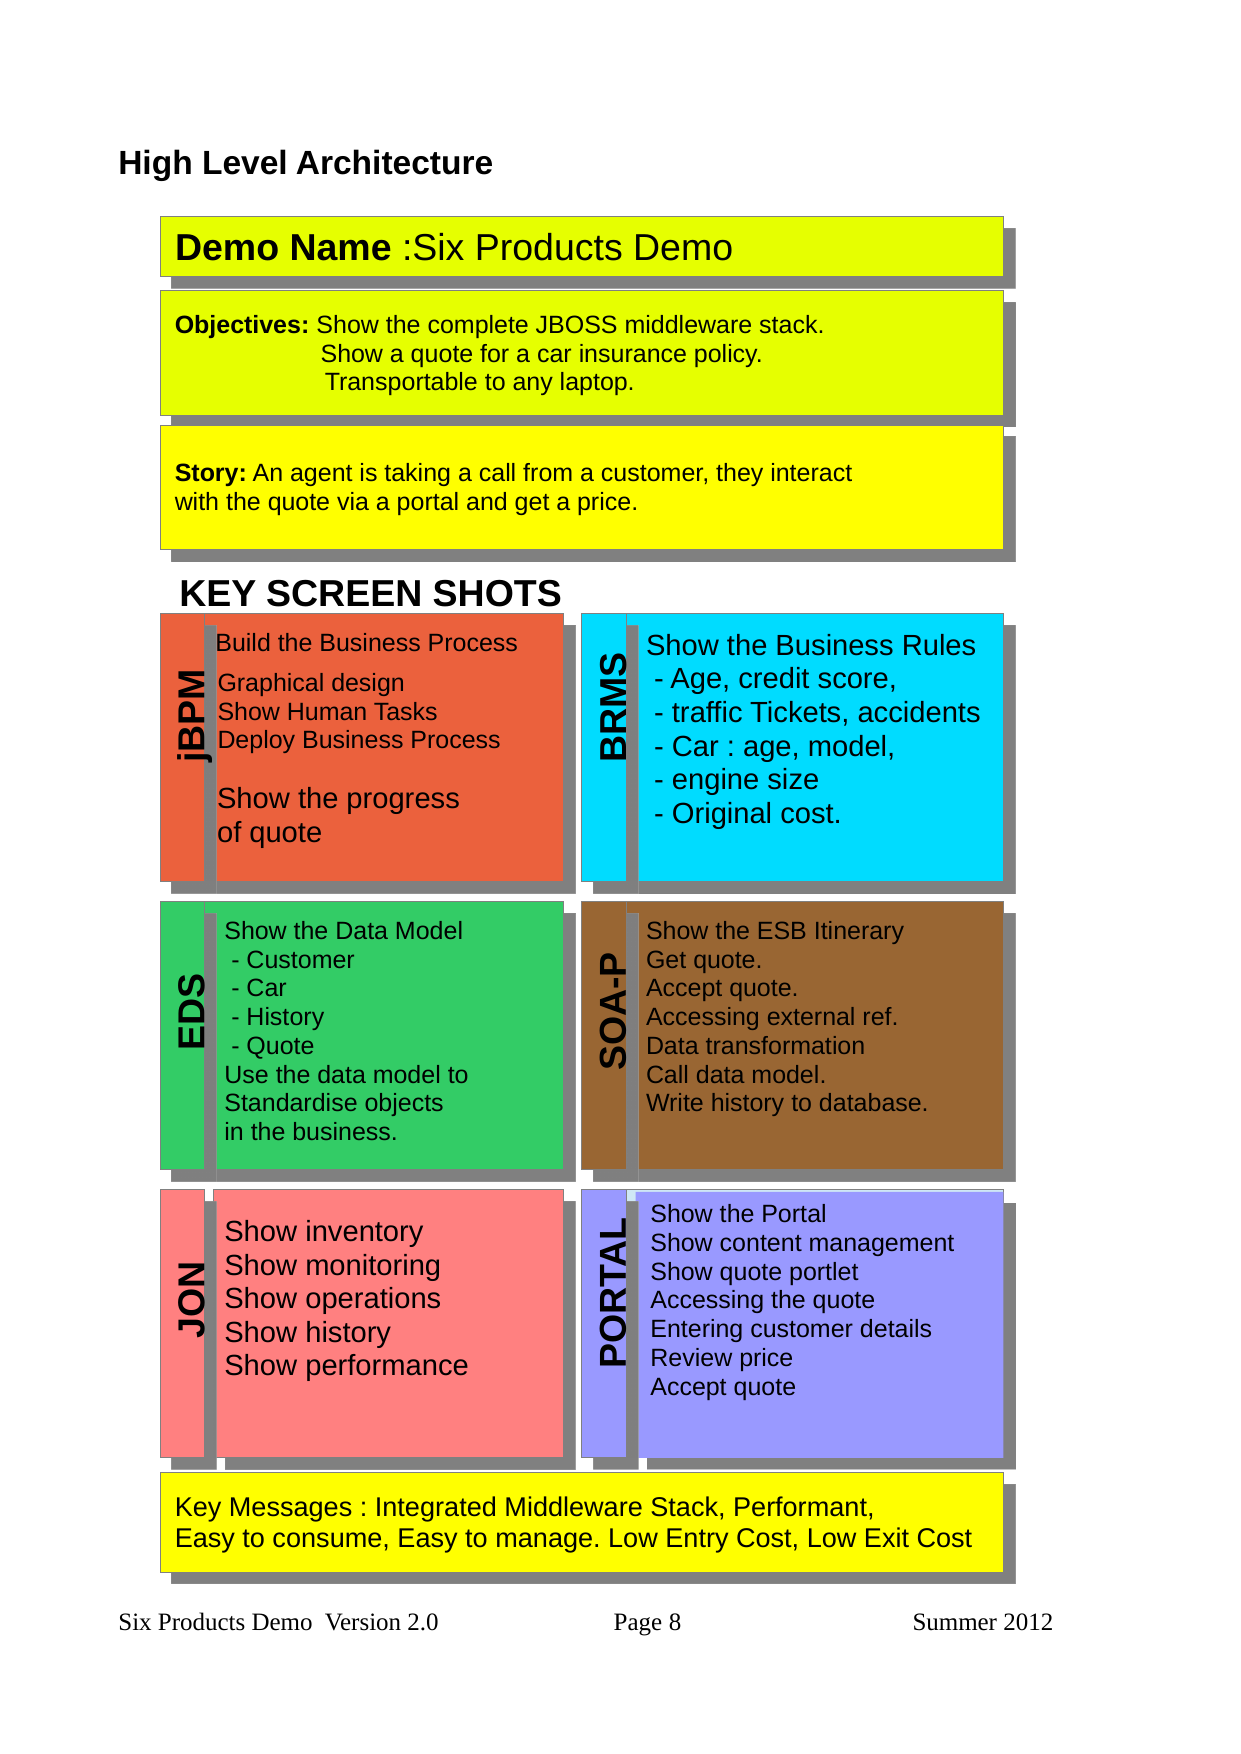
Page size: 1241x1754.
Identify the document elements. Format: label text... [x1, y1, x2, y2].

subtitle High Level Architecture [118, 143, 1122, 182]
